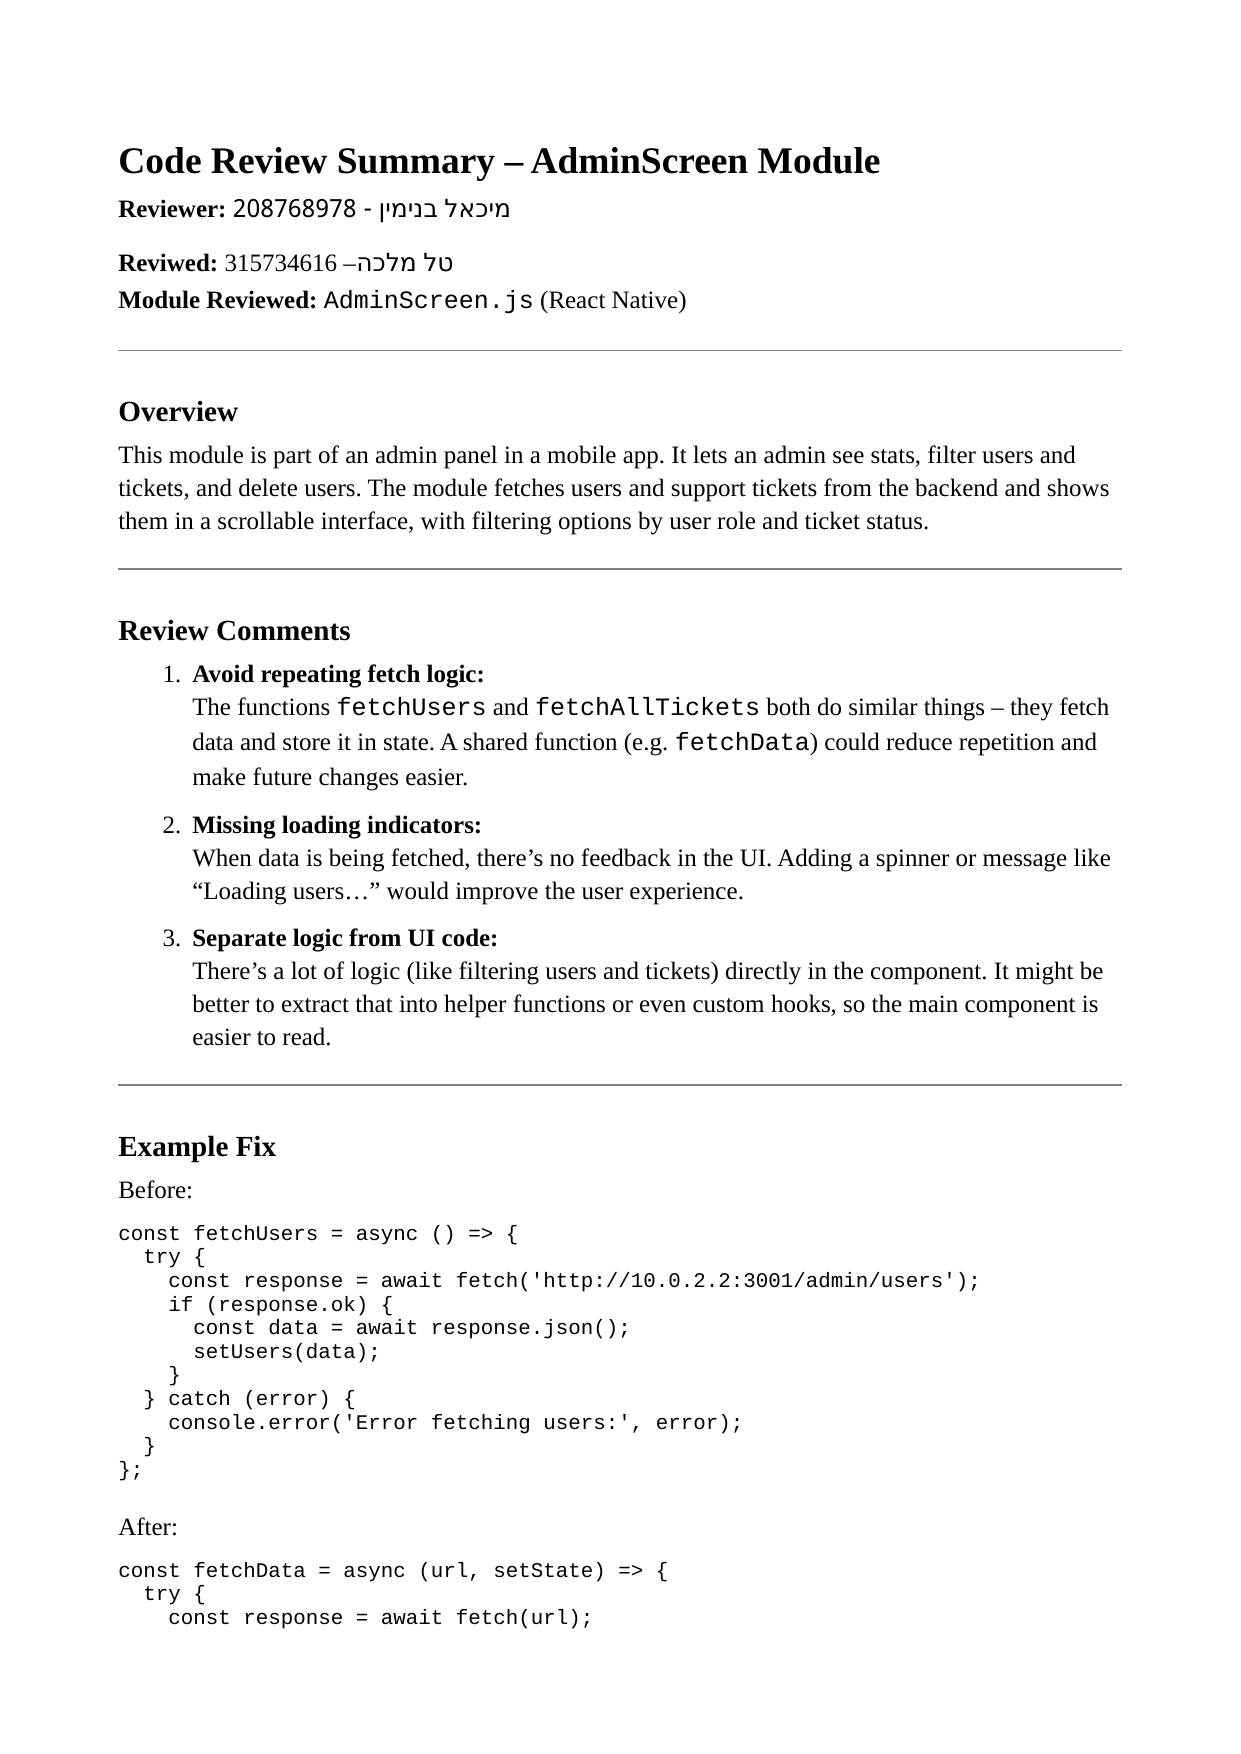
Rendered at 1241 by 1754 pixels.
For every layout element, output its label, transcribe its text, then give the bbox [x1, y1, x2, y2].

text } [118, 1435, 1122, 1459]
text const fetchData = async (url, setState) => { [118, 1560, 1122, 1583]
text const response = await fetch(url); [118, 1607, 1122, 1631]
text This module is part of an admin panel in a mobile app. It lets an admin see stats, filter users and tickets, and delete users. The module fetches users and support tickets from the backend and shows them in a scrollable interface, with filtering options by user role and ticket status. [118, 440, 1122, 535]
subtitle Code Review Summary – AdminScreen Module [118, 139, 1122, 182]
text } [118, 1364, 1122, 1388]
text setUsers(data); [118, 1341, 1122, 1364]
text try { [118, 1246, 1122, 1270]
text After: [118, 1512, 1122, 1541]
text const fetchUsers = async () => { [118, 1223, 1122, 1246]
list Separate logic from UI code: There’s a lot of logic (like filtering users and tickets) directly in the component. It might be better to extract that into helper functions or even custom hooks, so the main component is easier to read. [162, 923, 1122, 1051]
text Reviewer: מיכאל בנימין - 208768978 [118, 194, 1122, 228]
text } catch (error) { [118, 1388, 1122, 1412]
subtitle Example Fix [118, 1129, 1122, 1162]
text Before: [118, 1175, 1122, 1204]
subtitle Review Comments [118, 613, 1122, 646]
list Missing loading indicators: When data is being fetched, there’s no feedback in the UI. Adding a spinner or message like “Loading users…” would improve the user experience. [162, 810, 1122, 904]
text Reviwed: 315734616 –טל מלכה Module Reviewed: AdminScreen.js (React Native) [118, 248, 1122, 316]
text }; [118, 1459, 1122, 1483]
text try { [118, 1583, 1122, 1607]
text const data = await response.json(); [118, 1317, 1122, 1341]
text if (response.ok) { [118, 1293, 1122, 1317]
text console.error('Error fetching users:', error); [118, 1412, 1122, 1435]
subtitle Overview [118, 394, 1122, 428]
list Avoid repeating fetch logic: The functions fetchUsers and fetchAllTickets both do similar things – they fetch data and store it in state. A shared function (e.g. fetchData) could reduce repetition and make future changes easier. [162, 659, 1122, 791]
text const response = await fetch('http://10.0.2.2:3001/admin/users'); [118, 1270, 1122, 1293]
